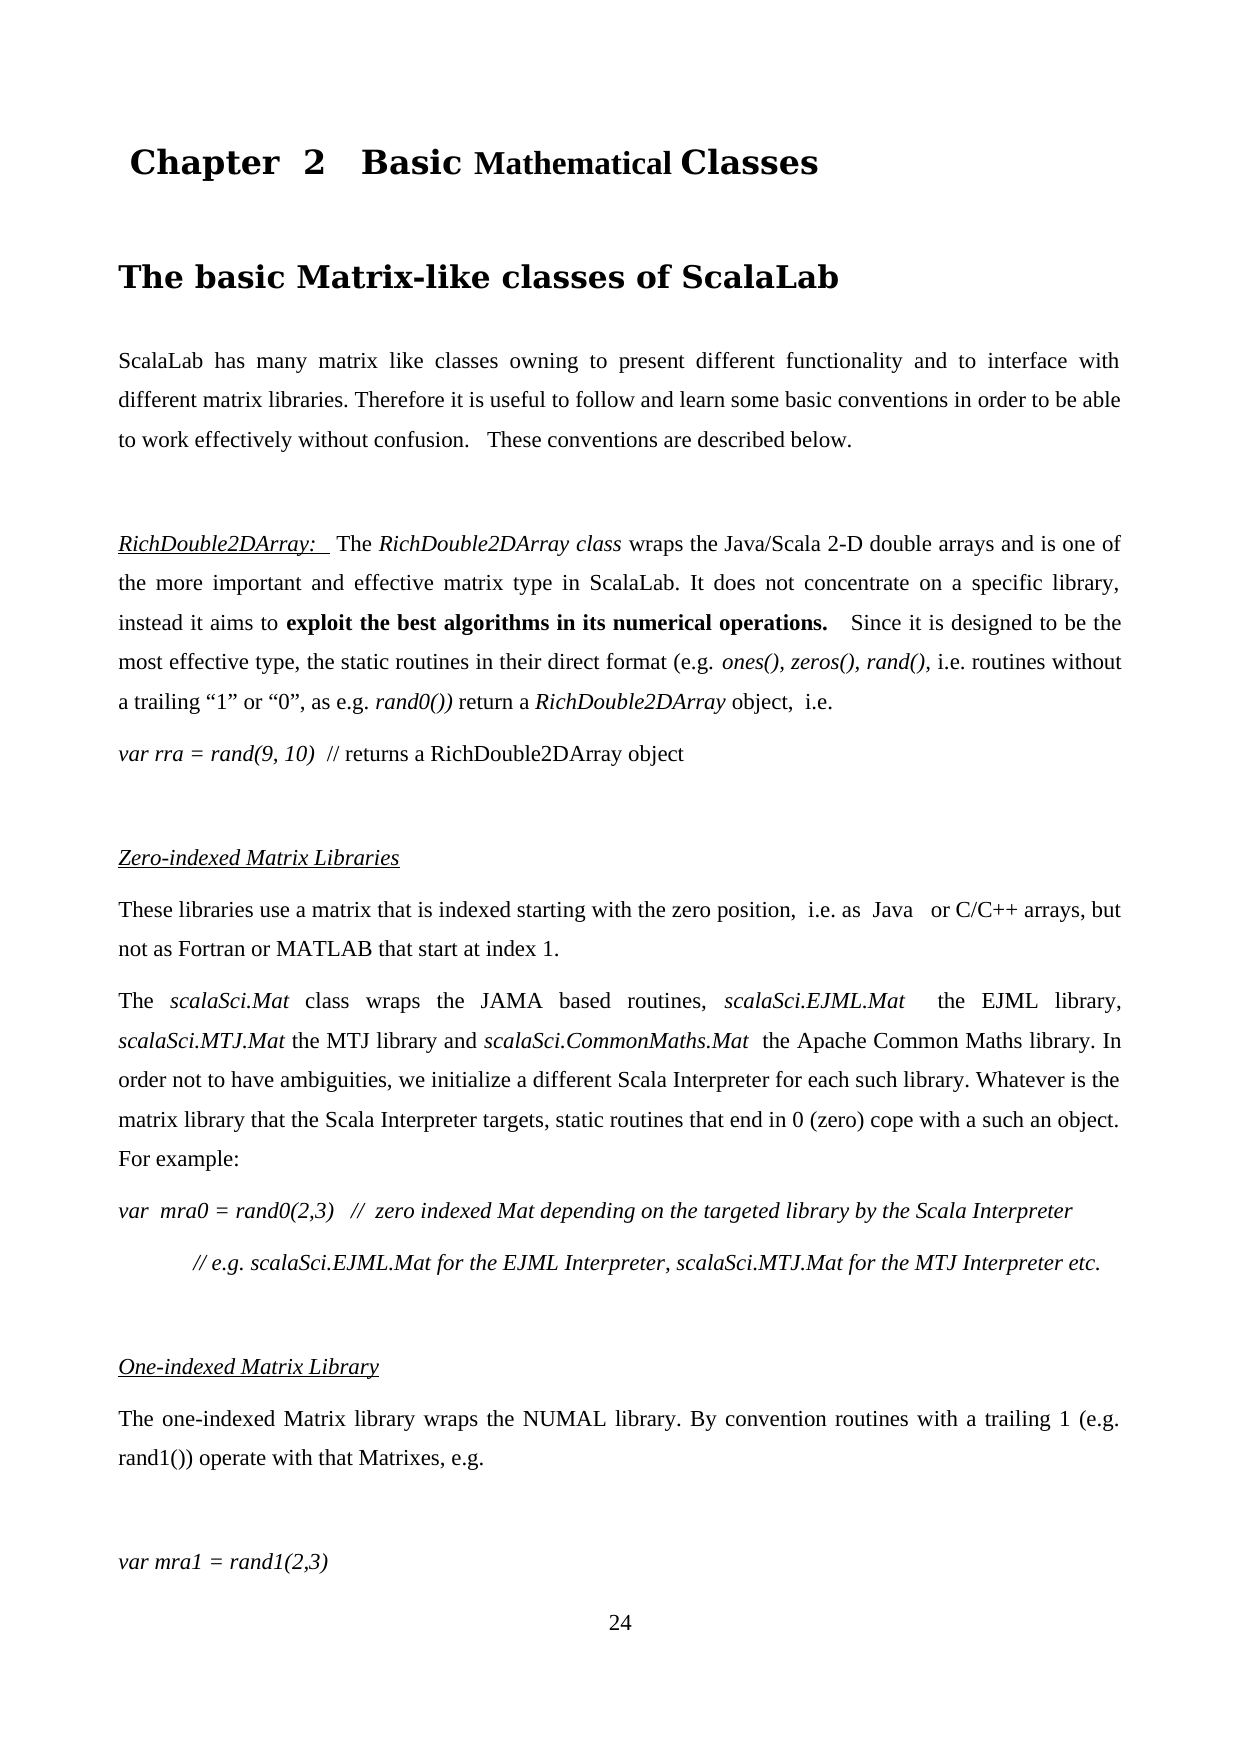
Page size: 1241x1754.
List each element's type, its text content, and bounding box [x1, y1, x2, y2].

text var mra0 = rand0(2,3) // zero indexed Mat depending on the targeted library by the Scala Interpreter [118, 1197, 1122, 1223]
text RichDouble2DArray: The RichDouble2DArray class wraps the Java/Scala 2-D double arrays and is one of the more important and effective matrix type in ScalaLab. It does not concentrate on a specific library, instead it aims to exploit the best algorithms in its numerical operations. Since it is designed to be the most effective type, the static routines in their direct format (e.g. ones(), zeros(), rand(), i.e. routines without a trailing “1” or “0”, as e.g. rand0()) return a RichDouble2DArray object, i.e. [118, 530, 1122, 714]
text // e.g. scalaSci.EJML.Mat for the EJML Interpreter, scalaSci.MTJ.Mat for the MTJ Interpreter etc. [118, 1249, 1122, 1275]
subtitle Chapter 2 Basic Mathematical Classes [118, 143, 1122, 182]
subtitle The basic Matrix-like classes of ScalaLab [118, 259, 1122, 296]
text The scalaSci.Mat class wraps the JAMA based routines, scalaSci.EJML.Mat the EJML library, scalaSci.MTJ.Mat the MTJ library and scalaSci.CommonMaths.Mat the Apache Common Maths library. In order not to have ambiguities, we initialize a different Scala Interpreter for each such library. Whatever is the matrix library that the Scala Interpreter targets, static routines that end in 0 (zero) cope with a such an object. For example: [118, 987, 1122, 1171]
text One-indexed Matrix Library [118, 1353, 1122, 1379]
text These libraries use a matrix that is indexed starting with the zero position, i.e. as Java or C/C++ arrays, but not as Fortran or MATLAB that start at index 1. [118, 896, 1122, 962]
text The one-indexed Matrix library wraps the NUMAL library. By convention routines with a trailing 1 (e.g. rand1()) operate with that Matrixes, e.g. [118, 1405, 1122, 1471]
text Zero-indexed Matrix Libraries [118, 844, 1122, 870]
text var mra1 = rand1(2,3) [118, 1548, 1122, 1575]
text ScalaLab has many matrix like classes owning to present different functionality and to interface with different matrix libraries. Therefore it is useful to follow and learn some basic conventions in order to be able to work effectively without confusion. These conventions are described below. [118, 347, 1122, 452]
text var rra = rand(9, 10) // returns a RichDouble2DArray object [118, 740, 1122, 766]
